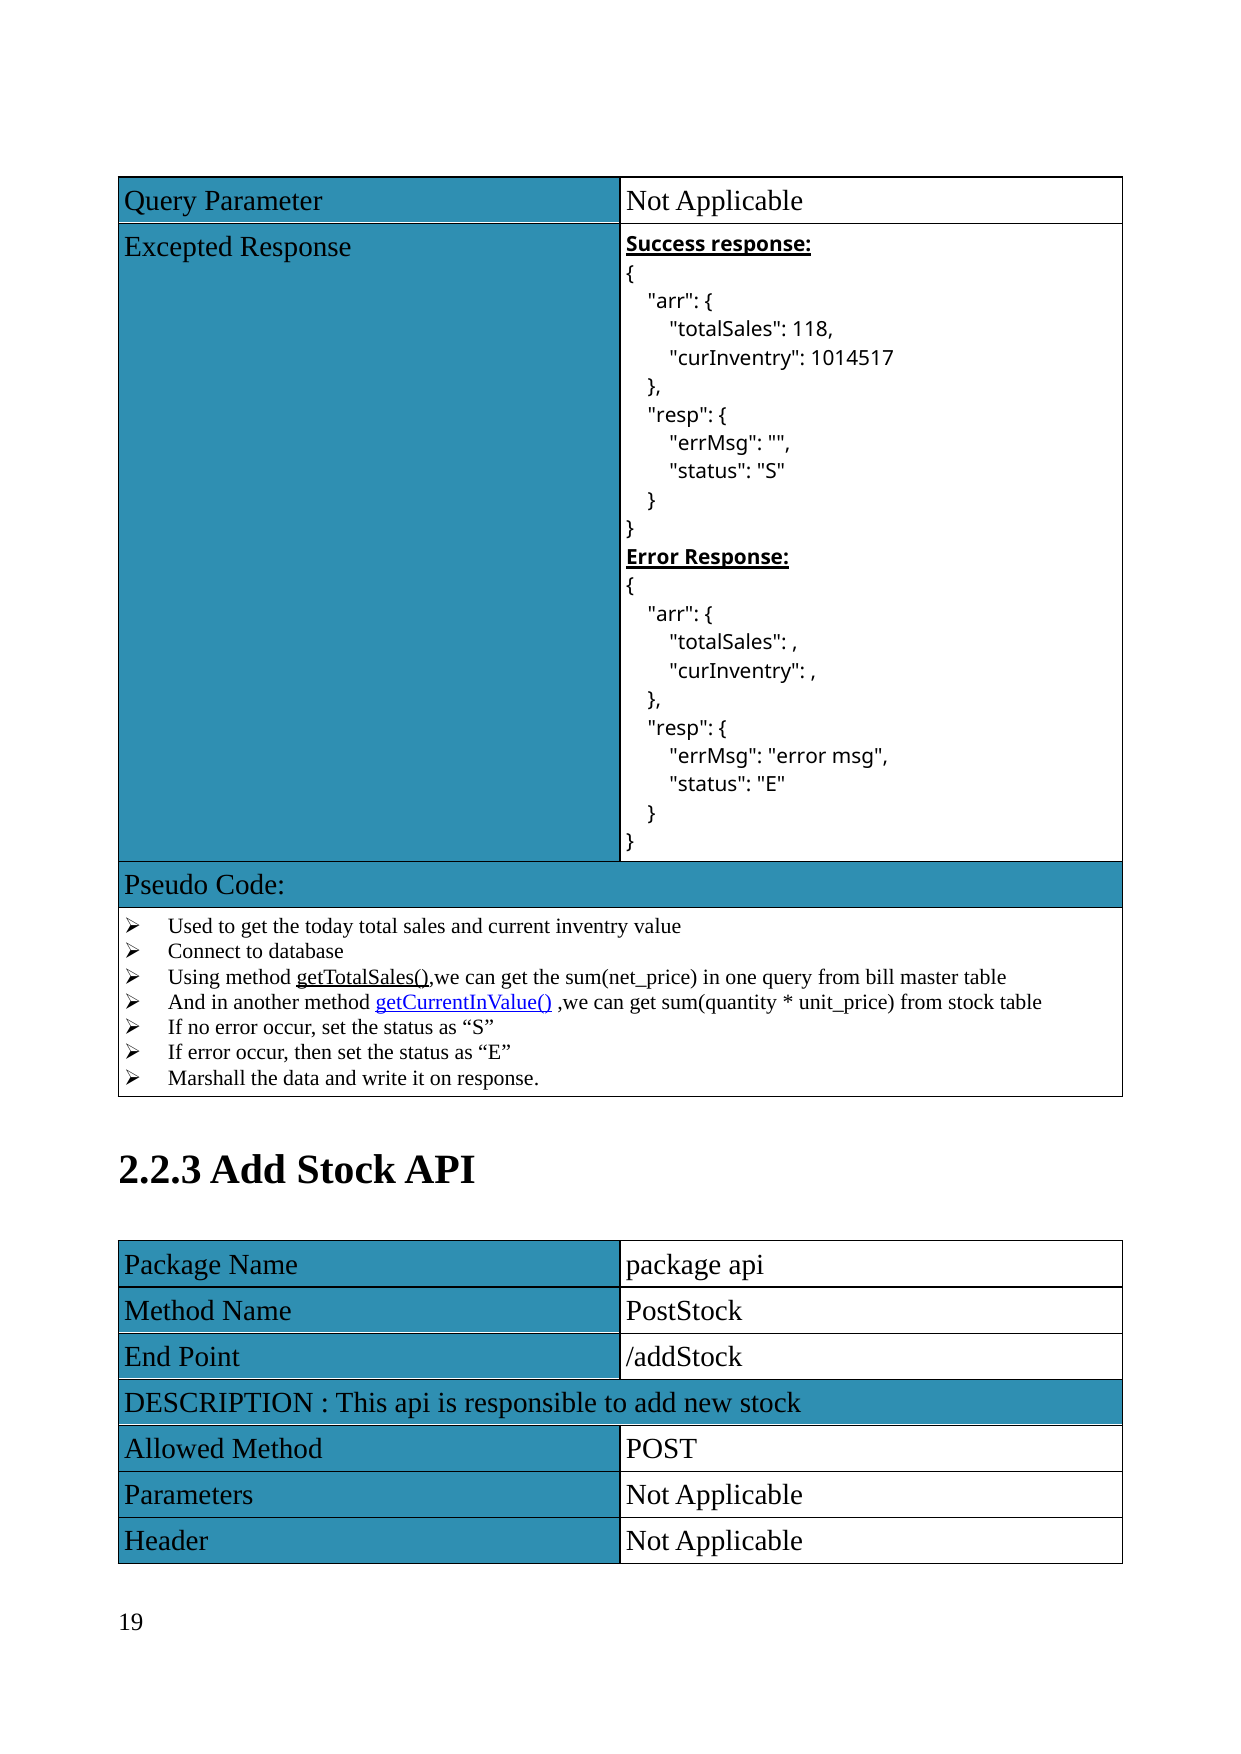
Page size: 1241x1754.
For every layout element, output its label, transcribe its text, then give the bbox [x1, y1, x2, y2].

table_cell Used to get the today total sales and current inventry value Connect to database Using method getTotalSales(),we can get the sum(net_price) in one query from bill master table And in another method getCurrentInValue() ,we can get sum(quantity * unit_price) from stock table If no error occur, set the status as “S” If error occur, then set the status as “E” Marshall the data and write it on response. [119, 908, 1122, 1096]
table_cell POST [621, 1426, 1122, 1471]
table_cell Not Applicable [621, 1518, 1122, 1563]
table_cell Method Name [119, 1288, 619, 1332]
table_cell Not Applicable [621, 178, 1122, 222]
table_cell End Point [119, 1334, 619, 1378]
table_header Package Name [119, 1241, 619, 1286]
table_cell PostStock [621, 1288, 1122, 1332]
table_cell Success response: { "arr": { "totalSales": 118, "curInventry": 1014517 }, "resp": { "errMsg": "", "status": "S" } } Error Response: { "arr": { "totalSales": , "curInventry": , }, "resp": { "errMsg": "error msg", "status": "E" } } [621, 224, 1122, 861]
table_cell Pseudo Code: [119, 862, 1122, 907]
table_cell Allowed Method [119, 1426, 619, 1471]
table_cell Parameters [119, 1472, 619, 1517]
table_cell /addStock [621, 1334, 1122, 1378]
table_cell Query Parameter [119, 178, 619, 222]
table_cell Header [119, 1518, 619, 1563]
table_cell DESCRIPTION : This api is responsible to add new stock [119, 1380, 1122, 1424]
text 2.2.3 Add Stock API [118, 1144, 1122, 1192]
table_cell Not Applicable [621, 1472, 1122, 1517]
table_cell Excepted Response [119, 224, 619, 861]
table_header package api [621, 1241, 1122, 1286]
